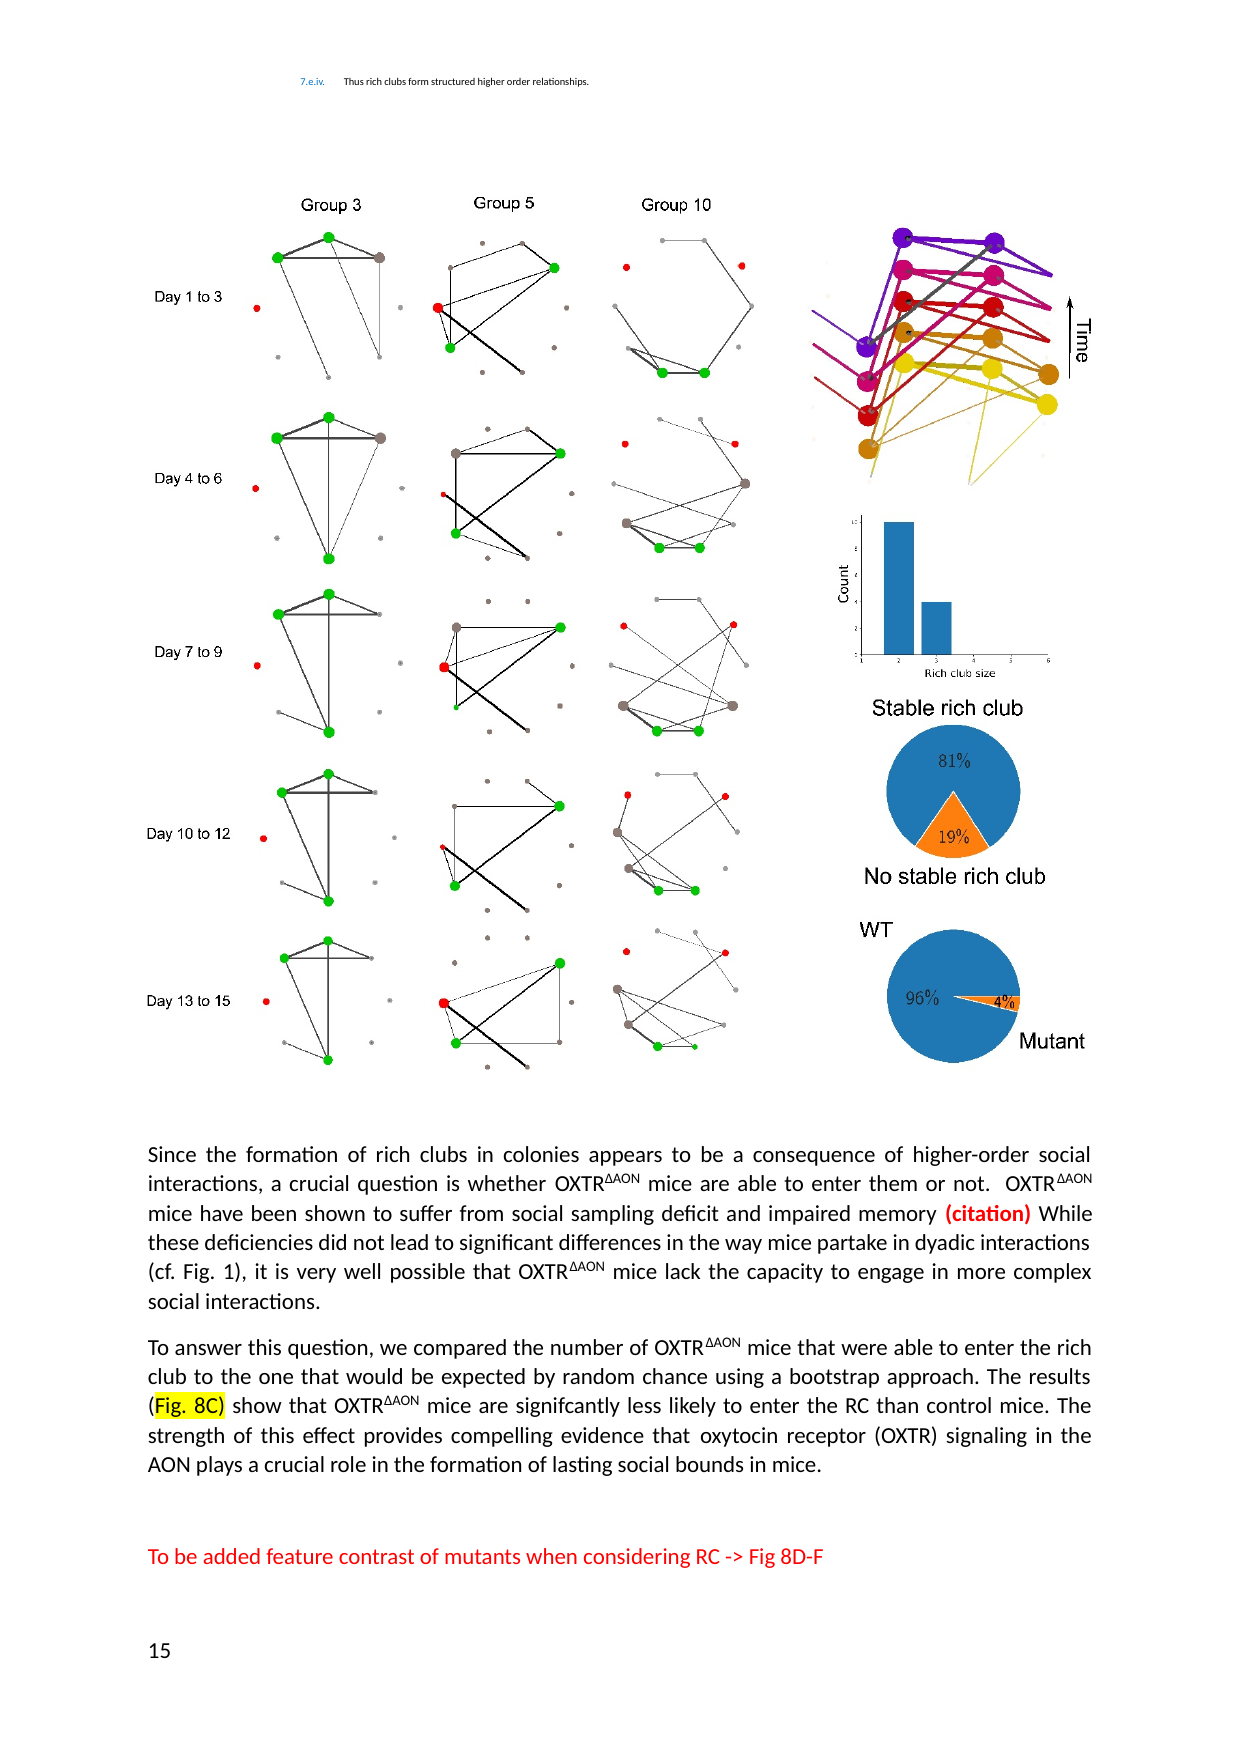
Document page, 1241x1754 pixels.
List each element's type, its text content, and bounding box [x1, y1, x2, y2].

list Thus rich clubs form structured higher order relationships. [325, 75, 1093, 88]
text To answer this question, we compared the number of OXTRΔAON mice that were able to enter the rich club to the one that would be expected by random chance using a bootstrap approach. The results (Fig. 8C) show that OXTRΔAON mice are signifcantly less likely to enter the RC than control mice. The strength of this effect provides compelling evidence that oxytocin receptor (OXTR) signaling in the AON plays a crucial role in the formation of lasting social bounds in mice. [148, 1333, 1093, 1478]
text To be added feature contrast of mutants when considering RC -> Fig 8D-F [148, 1542, 1093, 1570]
text Since the formation of rich clubs in colonies appears to be a consequence of higher-order social interactions, a crucial question is whether OXTRΔAON mice are able to enter them or not. OXTRΔAON mice have been shown to suffer from social sampling deficit and impaired memory (citation) While these deficiencies did not lead to significant differences in the way mice partake in dyadic interactions (cf. Fig. 1), it is very well possible that OXTRΔAON mice lack the capacity to engage in more complex social interactions. [148, 1140, 1093, 1315]
